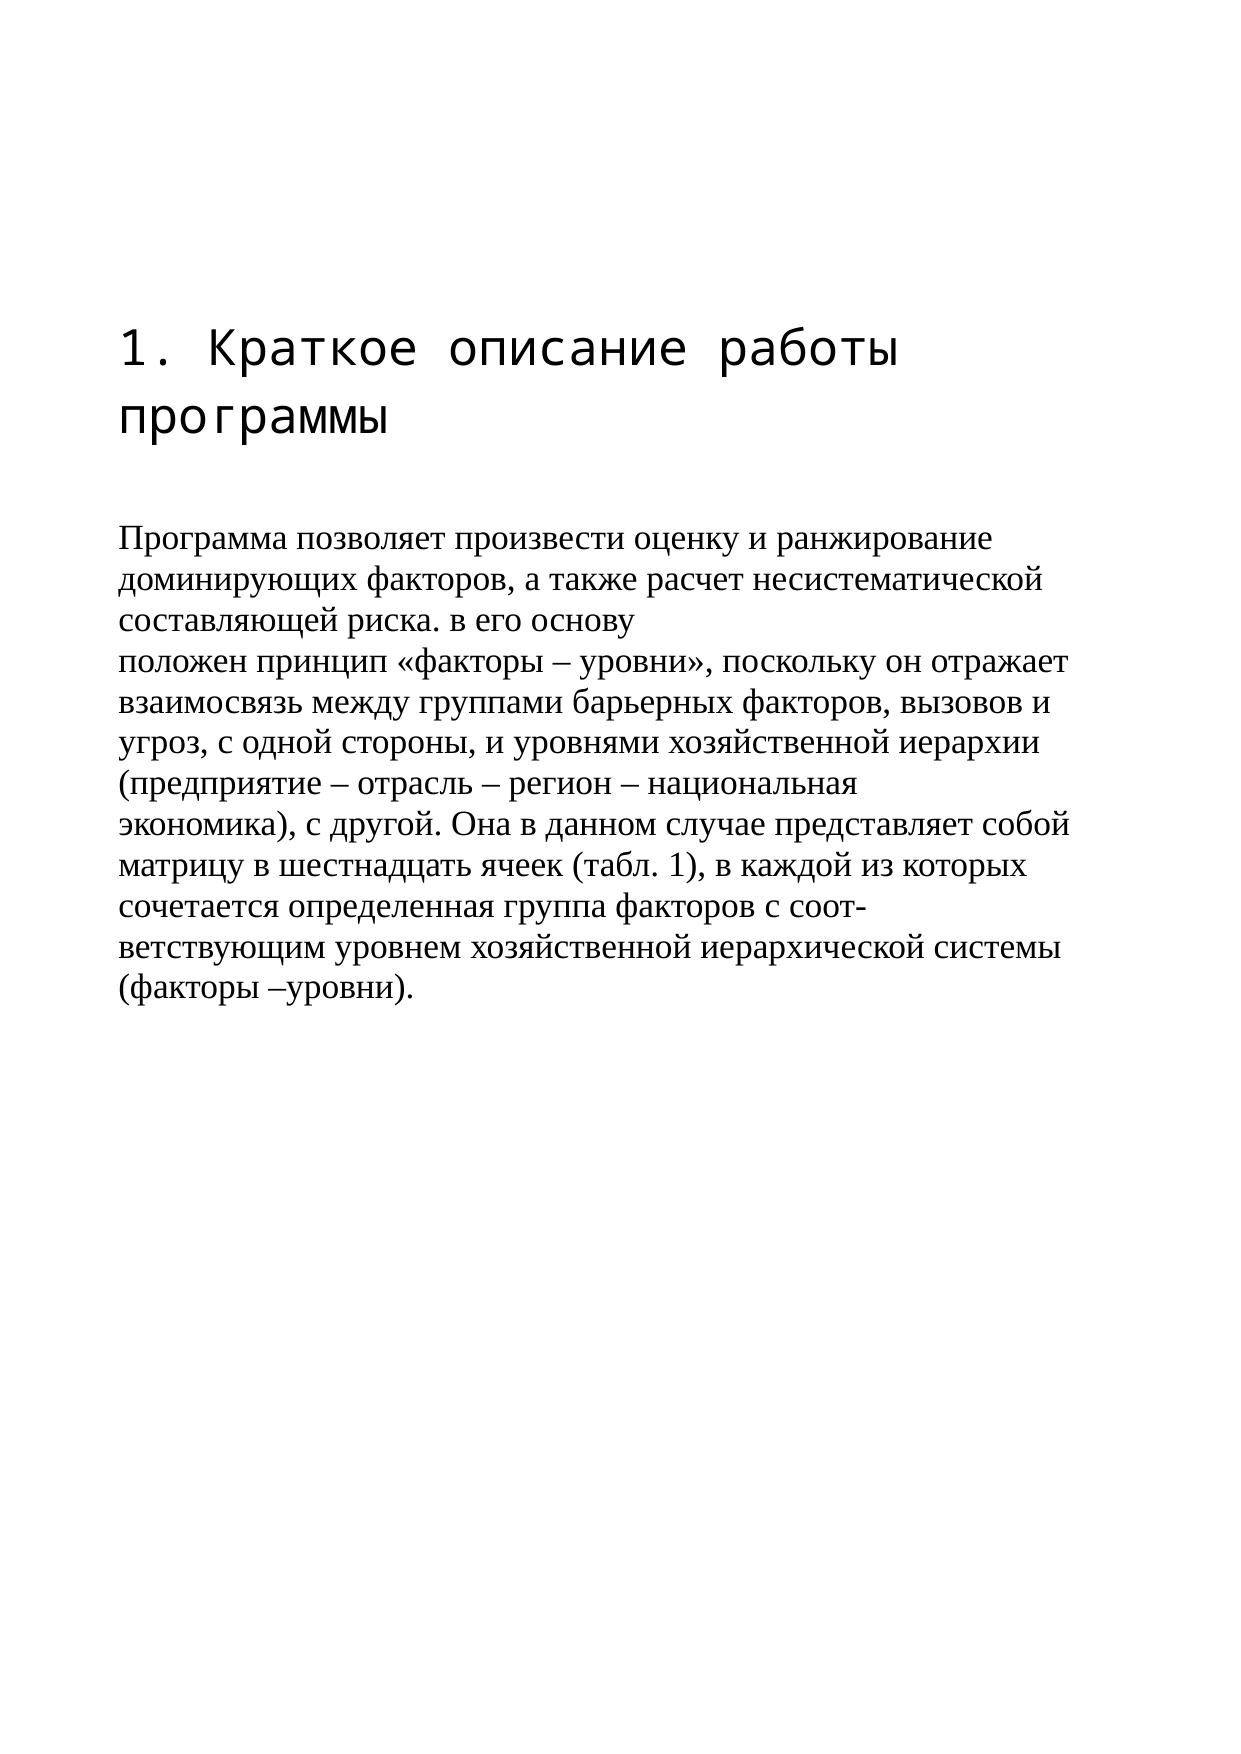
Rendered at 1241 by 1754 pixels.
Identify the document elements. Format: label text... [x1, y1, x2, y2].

text 1. Краткое описание работы программы [118, 312, 1122, 448]
text ветствующим уровнем хозяйственной иерархической системы (факторы –уровни). [118, 925, 1122, 1007]
text Программа позволяет произвести оценку и ранжирование доминирующих факторов, а также расчет несистематической составляющей риска. в его основу [118, 517, 1122, 639]
text экономика), с другой. Она в данном случае представляет собой матрицу в шестнадцать ячеек (табл. 1), в каждой из которых сочетается определенная группа факторов с соот- [118, 802, 1122, 925]
text положен принцип «факторы – уровни», поскольку он отражает взаимосвязь между группами барьерных факторов, вызовов и угроз, с одной стороны, и уровнями хозяйственной иерархии (предприятие – отрасль – регион – национальная [118, 639, 1122, 802]
